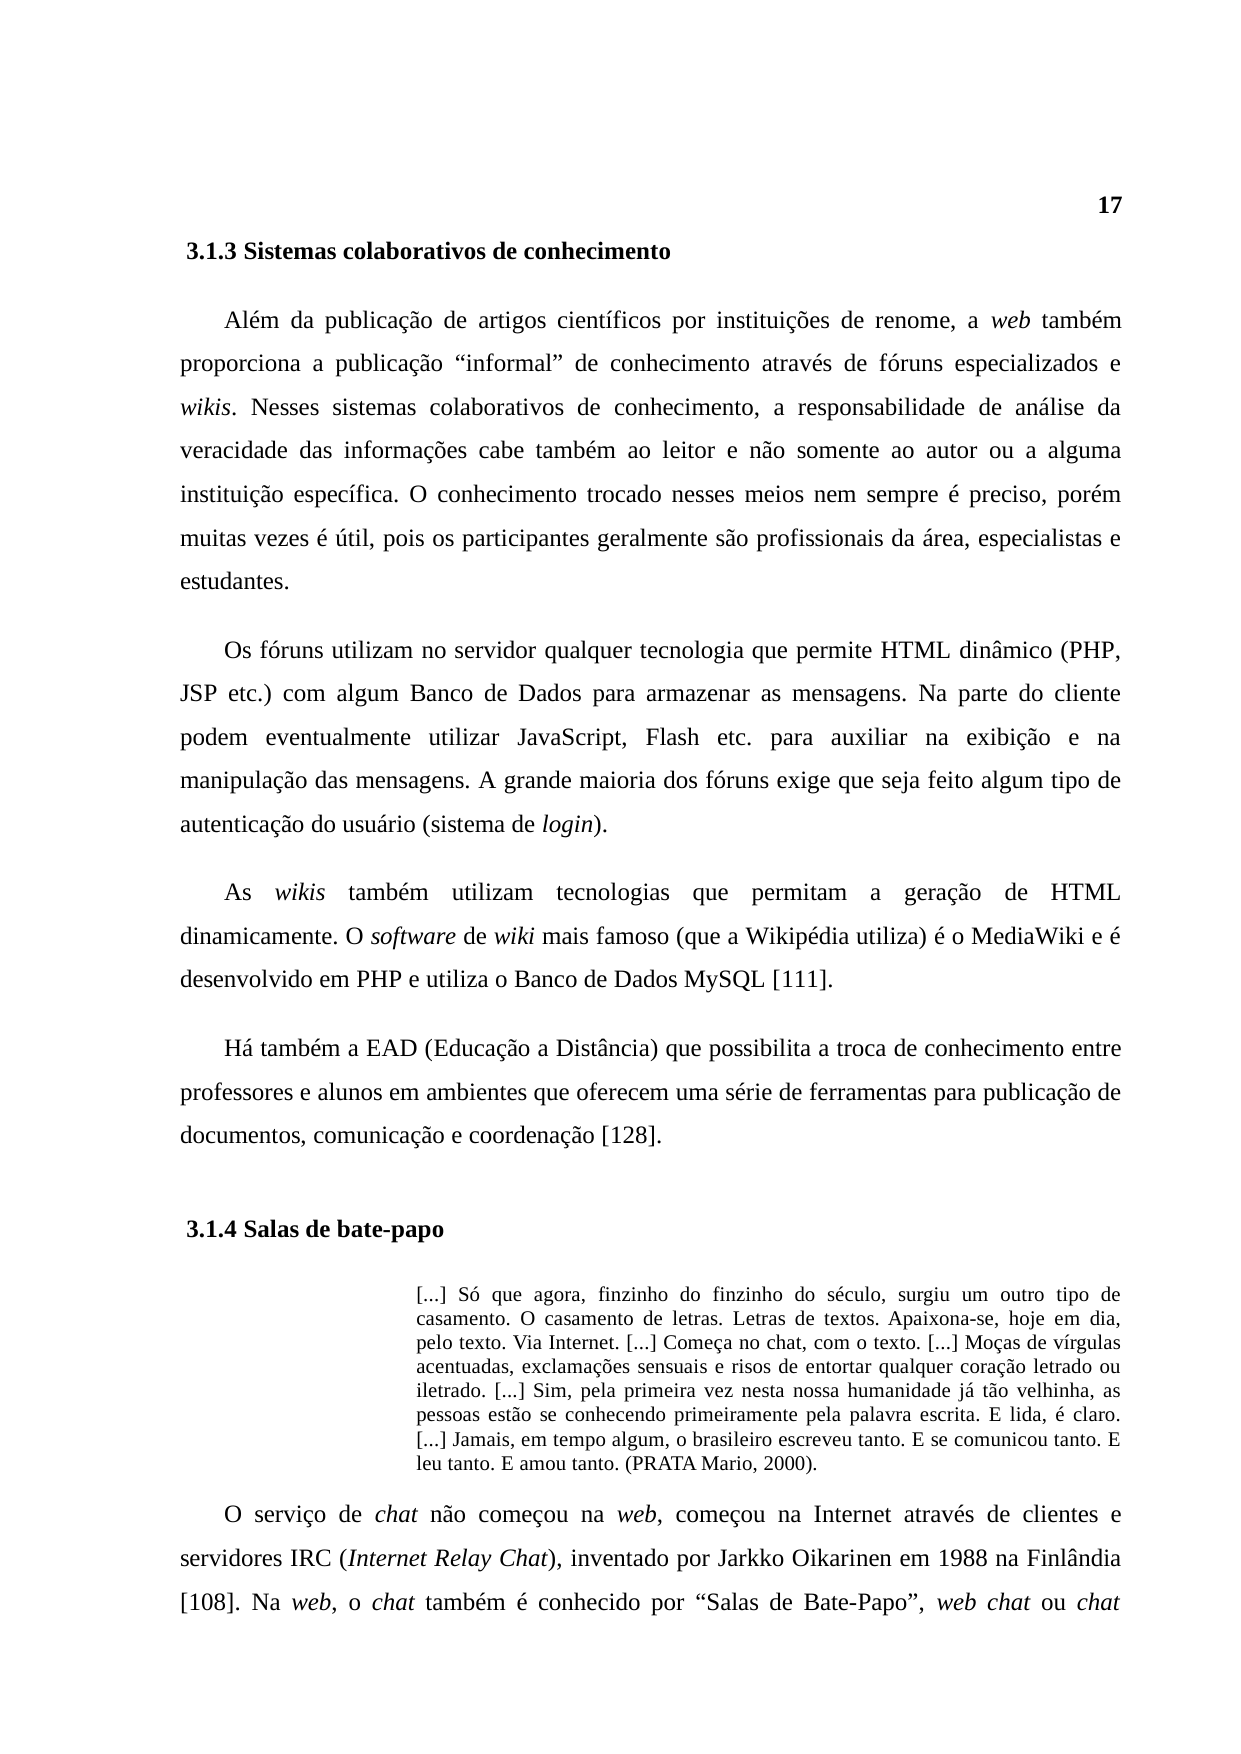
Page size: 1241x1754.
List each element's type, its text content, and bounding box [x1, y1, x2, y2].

text As wikis também utilizam tecnologias que permitam a geração de HTML dinamicamente. O software de wiki mais famoso (que a Wikipédia utiliza) é o MediaWiki e é desenvolvido em PHP e utiliza o Banco de Dados MySQL [111]. [180, 877, 1122, 993]
text Há também a EAD (Educação a Distância) que possibilita a troca de conhecimento entre professores e alunos em ambientes que oferecem uma série de ferramentas para publicação de documentos, comunicação e coordenação [128]. [180, 1033, 1122, 1149]
text Além da publicação de artigos científicos por instituições de renome, a web também proporciona a publicação “informal” de conhecimento através de fóruns especializados e wikis. Nesses sistemas colaborativos de conhecimento, a responsabilidade de análise da veracidade das informações cabe também ao leitor e não somente ao autor ou a alguma instituição específica. O conhecimento trocado nesses meios nem sempre é preciso, porém muitas vezes é útil, pois os participantes geralmente são profissionais da área, especialistas e estudantes. [180, 305, 1122, 595]
subtitle Sistemas colaborativos de conhecimento [180, 236, 1122, 265]
text [...] Só que agora, finzinho do finzinho do século, surgiu um outro tipo de casamento. O casamento de letras. Letras de textos. Apaixona-se, hoje em dia, pelo texto. Via Internet. [...] Começa no chat, com o texto. [...] Moças de vírgulas acentuadas, exclamações sensuais e risos de entortar qualquer coração letrado ou iletrado. [...] Sim, pela primeira vez nesta nossa humanidade já tão velhinha, as pessoas estão se conhecendo primeiramente pela palavra escrita. E lida, é claro. [...] Jamais, em tempo algum, o brasileiro escreveu tanto. E se comunicou tanto. E leu tanto. E amou tanto. (PRATA Mario, 2000). [416, 1282, 1122, 1474]
subtitle Salas de bate-papo [180, 1213, 1122, 1243]
text O serviço de chat não começou na web, começou na Internet através de clientes e servidores IRC (Internet Relay Chat), inventado por Jarkko Oikarinen em 1988 na Finlândia [108]. Na web, o chat também é conhecido por “Salas de Bate-Papo”, web chat ou chat [180, 1499, 1122, 1616]
text Os fóruns utilizam no servidor qualquer tecnologia que permite HTML dinâmico (PHP, JSP etc.) com algum Banco de Dados para armazenar as mensagens. Na parte do cliente podem eventualmente utilizar JavaScript, Flash etc. para auxiliar na exibição e na manipulação das mensagens. A grande maioria dos fóruns exige que seja feito algum tipo de autenticação do usuário (sistema de login). [180, 634, 1122, 838]
